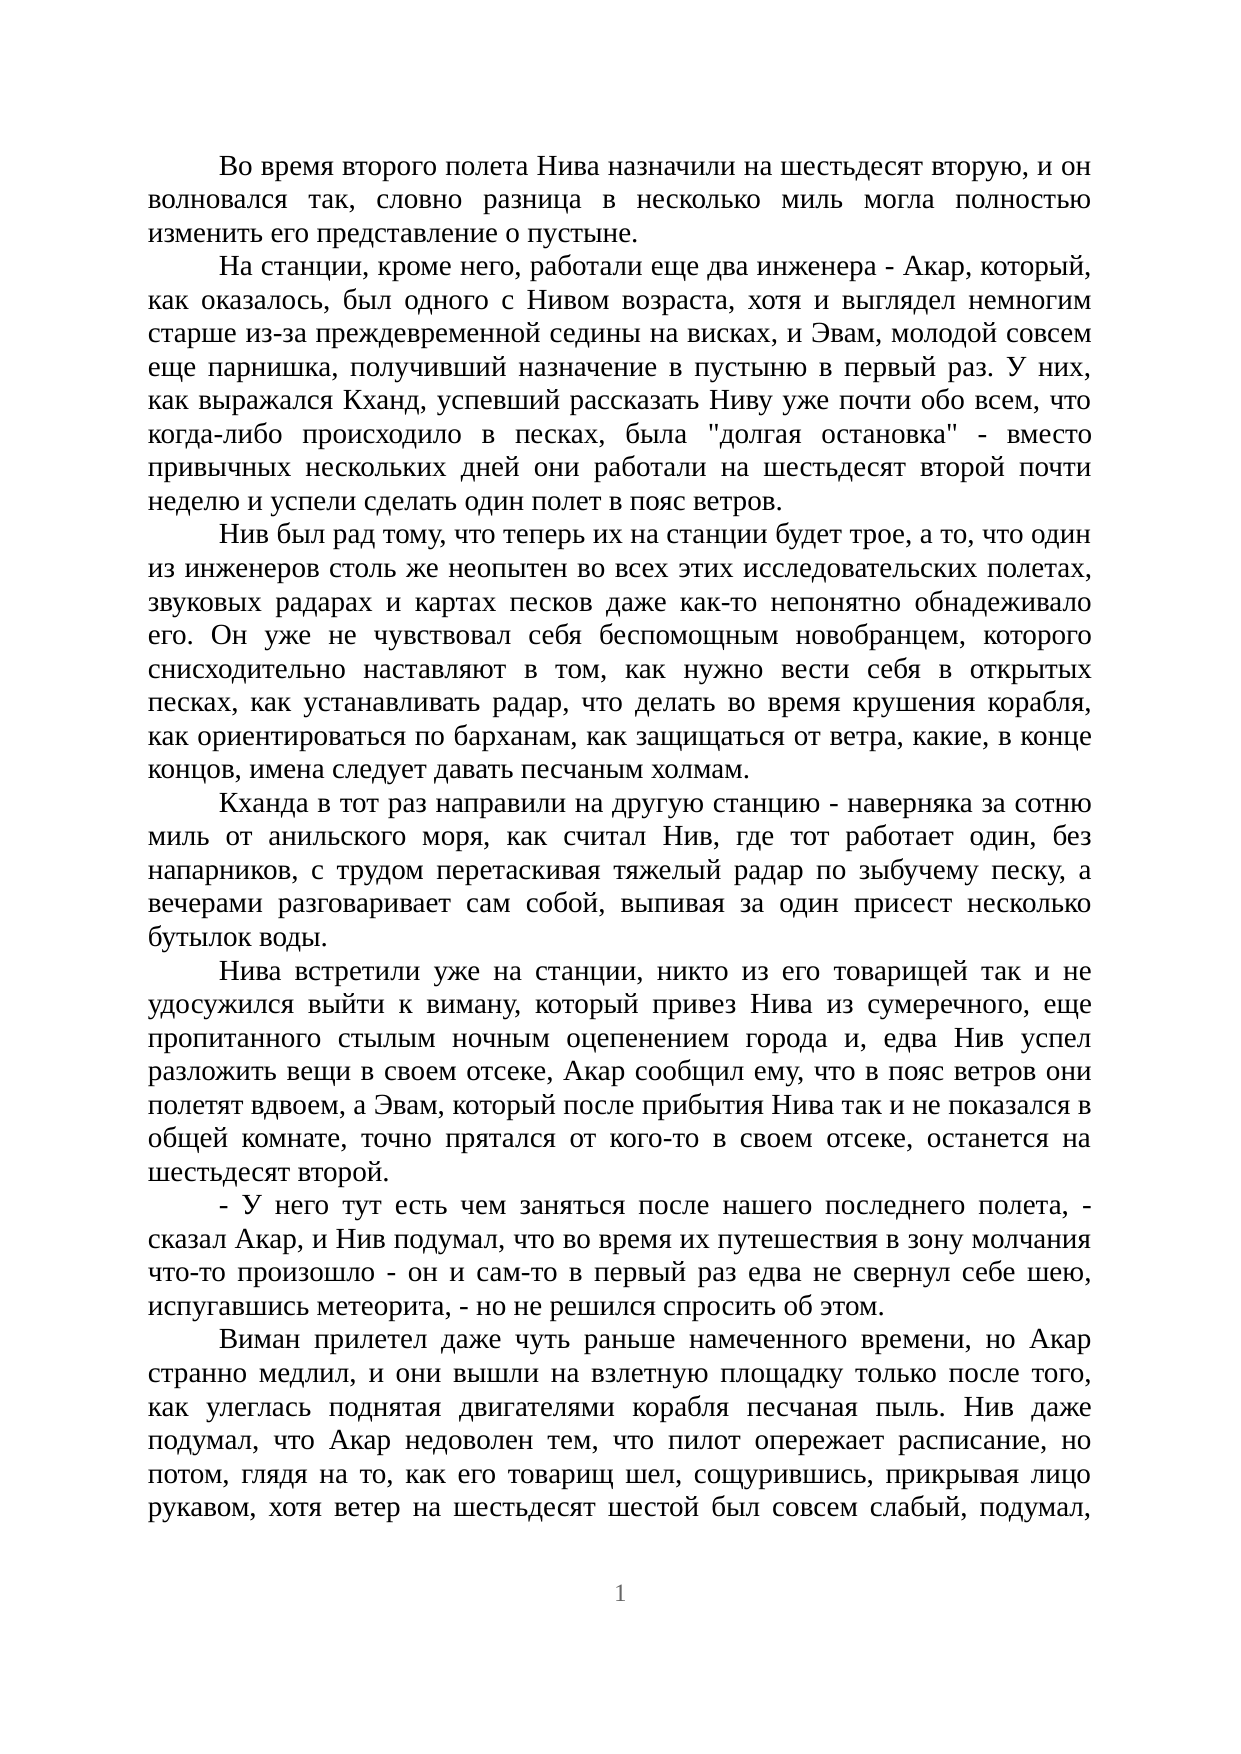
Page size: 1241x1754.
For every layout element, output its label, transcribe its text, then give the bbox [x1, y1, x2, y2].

text Нив был рад тому, что теперь их на станции будет трое, а то, что один из инженеров столь же неопытен во всех этих исследовательских полетах, звуковых радарах и картах песков даже как-то непонятно обнадеживало его. Он уже не чувствовал себя беспомощным новобранцем, которого снисходительно наставляют в том, как нужно вести себя в открытых песках, как устанавливать радар, что делать во время крушения корабля, как ориентироваться по барханам, как защищаться от ветра, какие, в конце концов, имена следует давать песчаным холмам. [148, 517, 1093, 785]
text Во время второго полета Нива назначили на шестьдесят вторую, и он волновался так, словно разница в несколько миль могла полностью изменить его представление о пустыне. [148, 148, 1093, 248]
text Кханда в тот раз направили на другую станцию - наверняка за сотню миль от анильского моря, как считал Нив, где тот работает один, без напарников, с трудом перетаскивая тяжелый радар по зыбучему песку, а вечерами разговаривает сам собой, выпивая за один присест несколько бутылок воды. [148, 785, 1093, 953]
text На станции, кроме него, работали еще два инженера - Акар, который, как оказалось, был одного с Нивом возраста, хотя и выглядел немногим старше из-за преждевременной седины на висках, и Эвам, молодой совсем еще парнишка, получивший назначение в пустыню в первый раз. У них, как выражался Кханд, успевший рассказать Ниву уже почти обо всем, что когда-либо происходило в песках, была "долгая остановка" - вместо привычных нескольких дней они работали на шестьдесят второй почти неделю и успели сделать один полет в пояс ветров. [148, 248, 1093, 517]
text Нива встретили уже на станции, никто из его товарищей так и не удосужился выйти к виману, который привез Нива из сумеречного, еще пропитанного стылым ночным оцепенением города и, едва Нив успел разложить вещи в своем отсеке, Акар сообщил ему, что в пояс ветров они полетят вдвоем, а Эвам, который после прибытия Нива так и не показался в общей комнате, точно прятался от кого-то в своем отсеке, останется на шестьдесят второй. [148, 953, 1093, 1187]
text Виман прилетел даже чуть раньше намеченного времени, но Акар странно медлил, и они вышли на взлетную площадку только после того, как улеглась поднятая двигателями корабля песчаная пыль. Нив даже подумал, что Акар недоволен тем, что пилот опережает расписание, но потом, глядя на то, как его товарищ шел, сощурившись, прикрывая лицо рукавом, хотя ветер на шестьдесят шестой был совсем слабый, подумал, [148, 1322, 1093, 1523]
text - У него тут есть чем заняться после нашего последнего полета, - сказал Акар, и Нив подумал, что во время их путешествия в зону молчания что-то произошло - он и сам-то в первый раз едва не свернул себе шею, испугавшись метеорита, - но не решился спросить об этом. [148, 1187, 1093, 1322]
